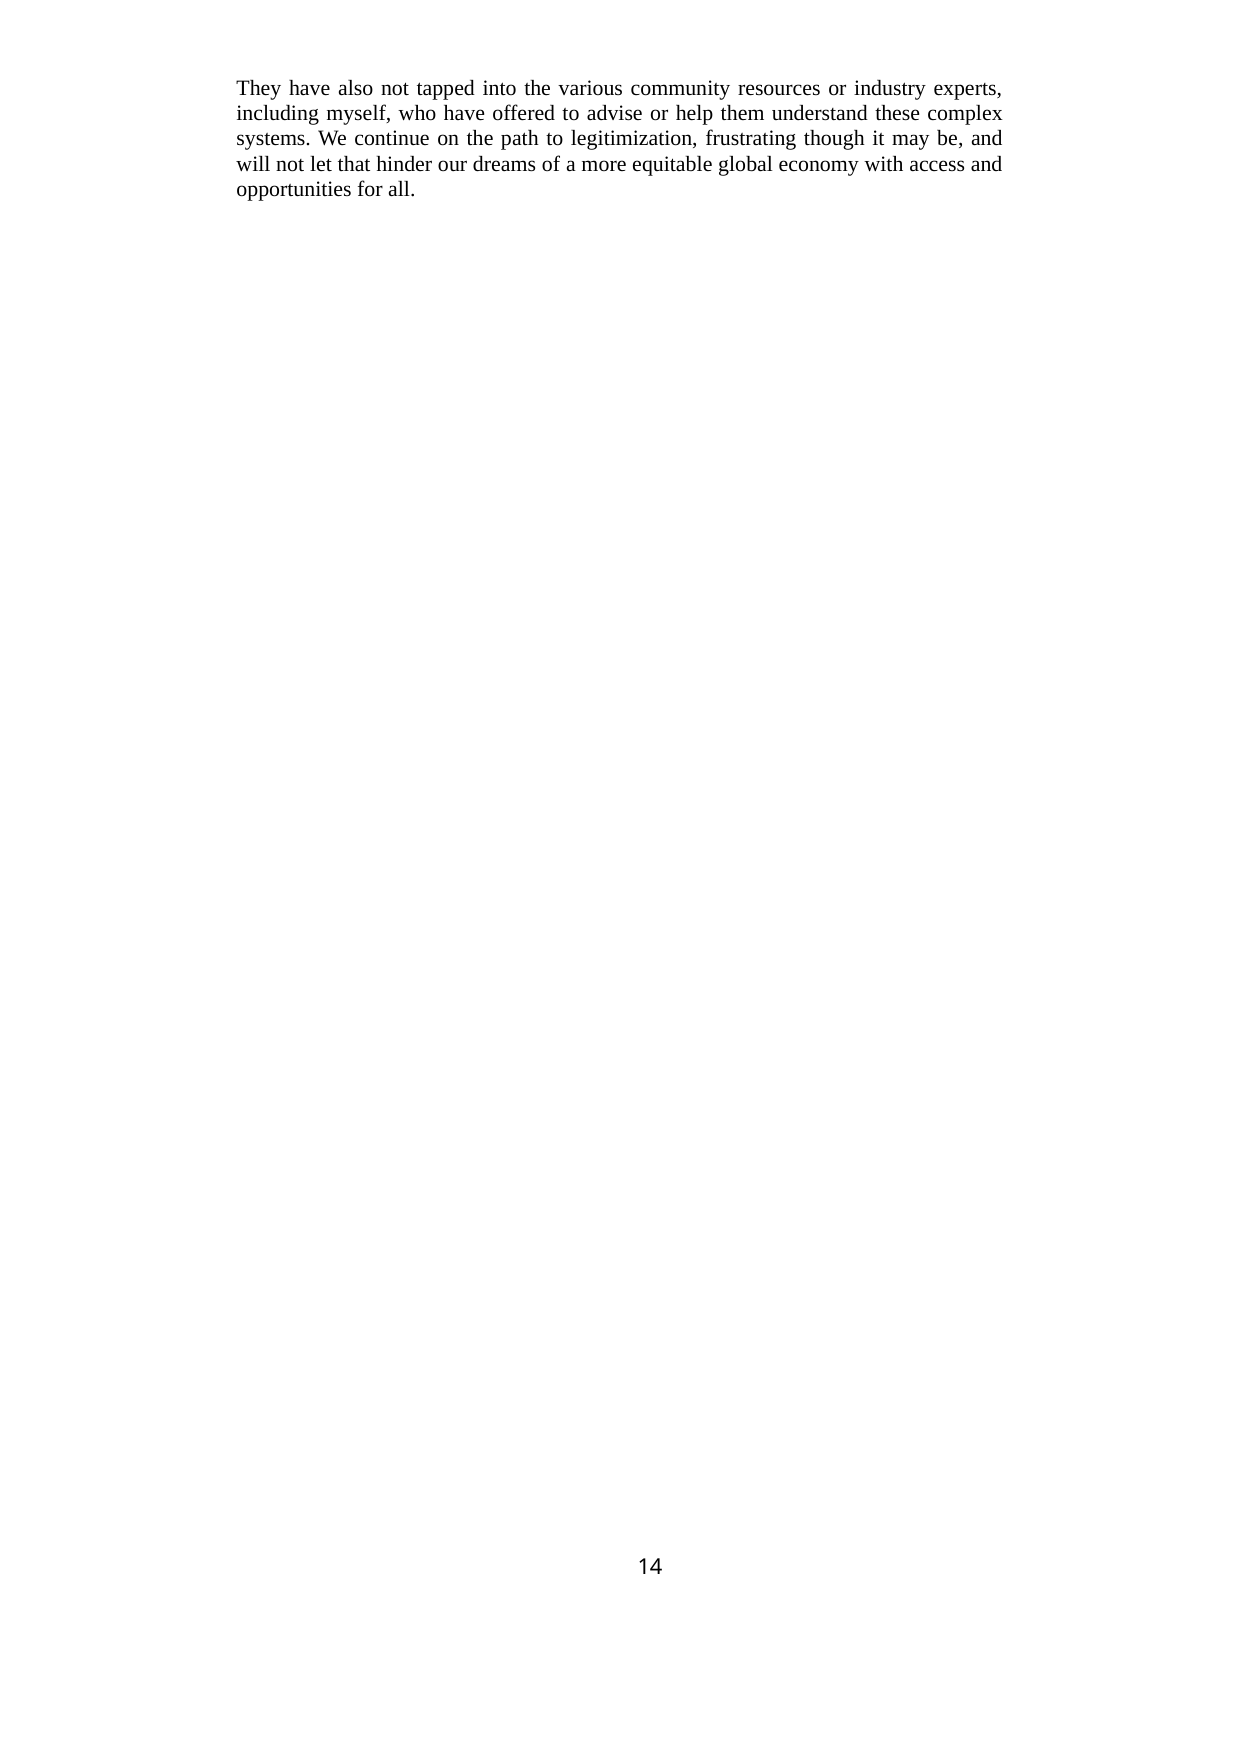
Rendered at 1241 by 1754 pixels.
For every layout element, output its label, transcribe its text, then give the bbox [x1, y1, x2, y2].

text They have also not tapped into the various community resources or industry experts, including myself, who have offered to advise or help them understand these complex systems. We continue on the path to legitimization, frustrating though it may be, and will not let that hinder our dreams of a more equitable global economy with access and opportunities for all. [236, 75, 1004, 201]
